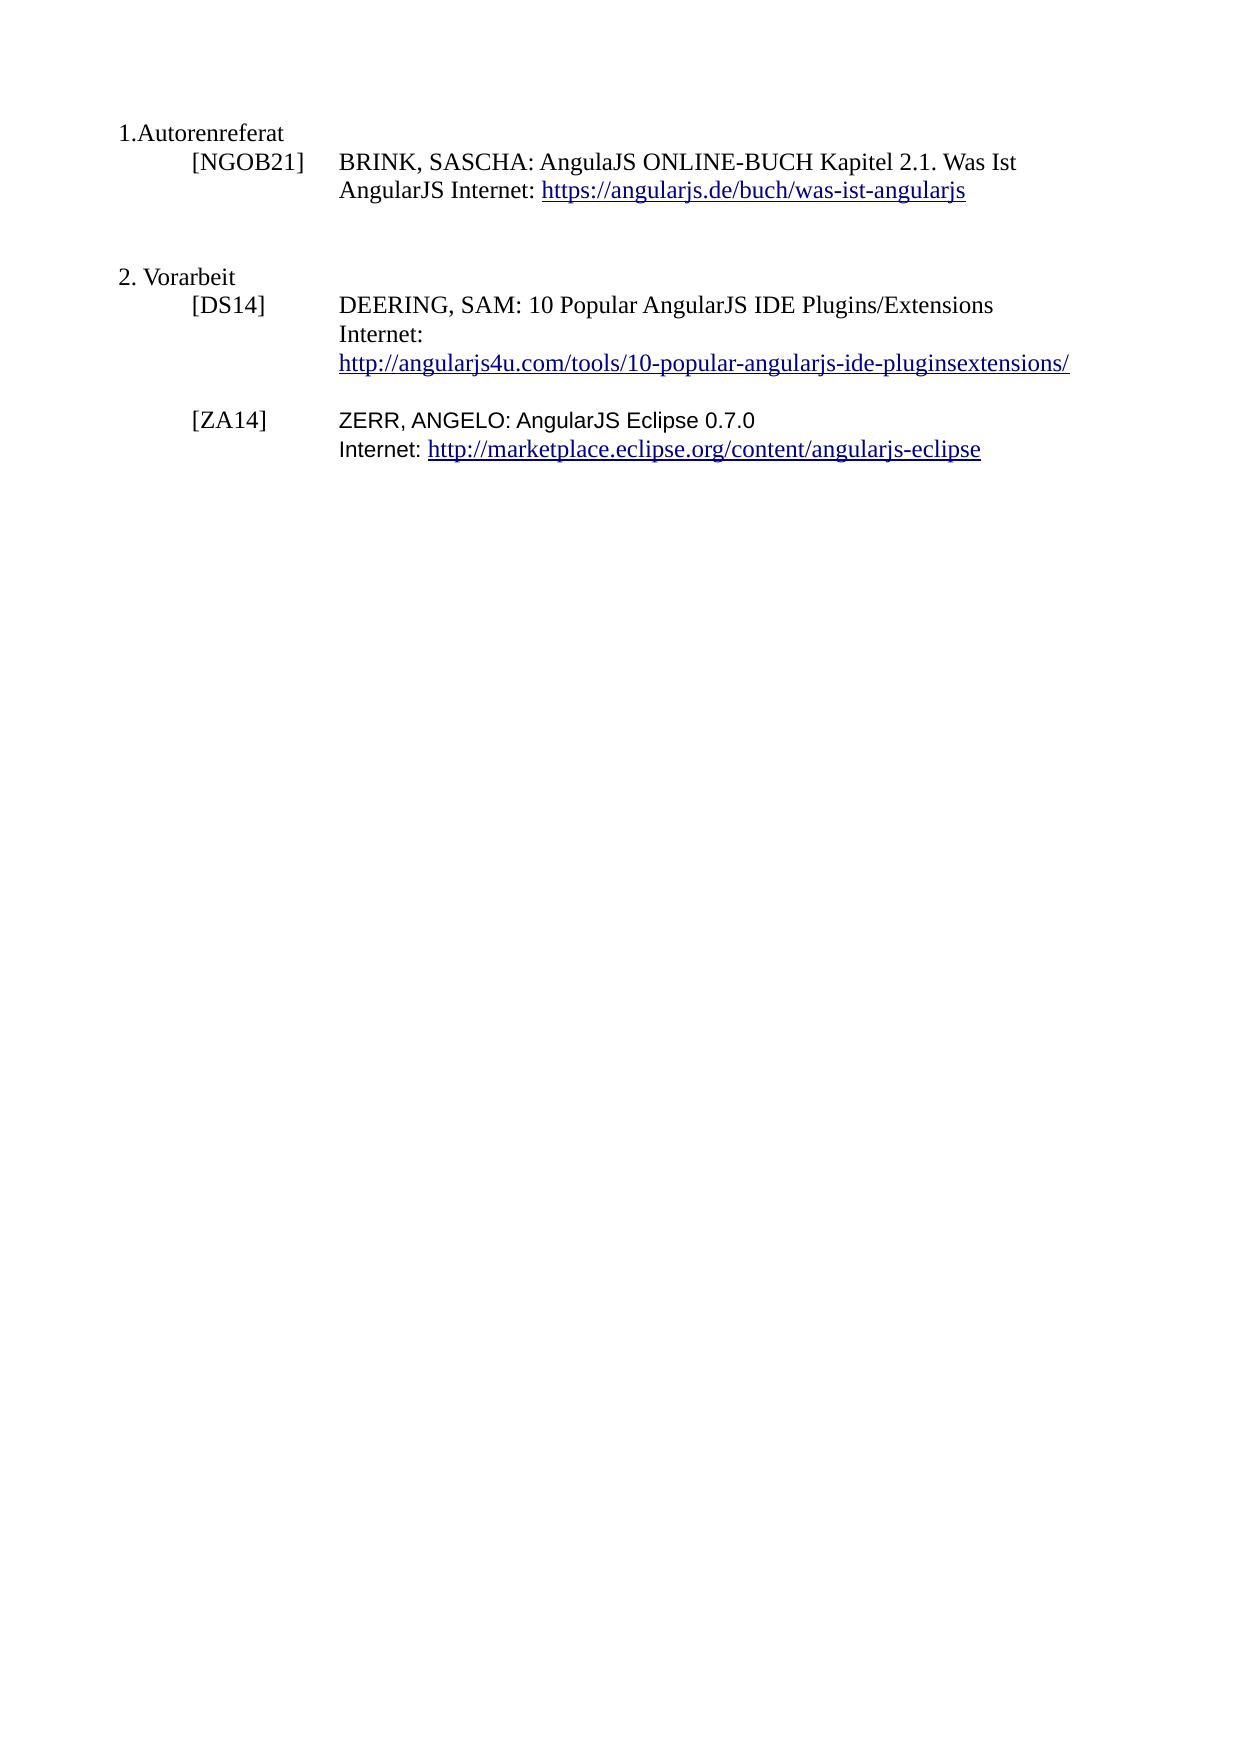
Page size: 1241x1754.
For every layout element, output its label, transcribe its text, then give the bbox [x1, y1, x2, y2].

text 1.Autorenreferat [118, 118, 1122, 147]
text Internet: http://marketplace.eclipse.org/content/angularjs-eclipse [118, 434, 1122, 463]
text 2. Vorarbeit [118, 262, 1122, 291]
text http://angularjs4u.com/tools/10-popular-angularjs-ide-pluginsextensions/ [118, 348, 1122, 377]
text [ZA14] ZERR, ANGELO: AngularJS Eclipse 0.7.0 [118, 406, 1122, 434]
text [NGOB21] BRINK, SASCHA: AngulaJS ONLINE-BUCH Kapitel 2.1. Was Ist AngularJS Internet: https://angularjs.de/buch/was-ist-angularjs [118, 147, 1122, 204]
text [DS14] DEERING, SAM: 10 Popular AngularJS IDE Plugins/Extensions [118, 291, 1122, 319]
text Internet: [118, 319, 1122, 348]
